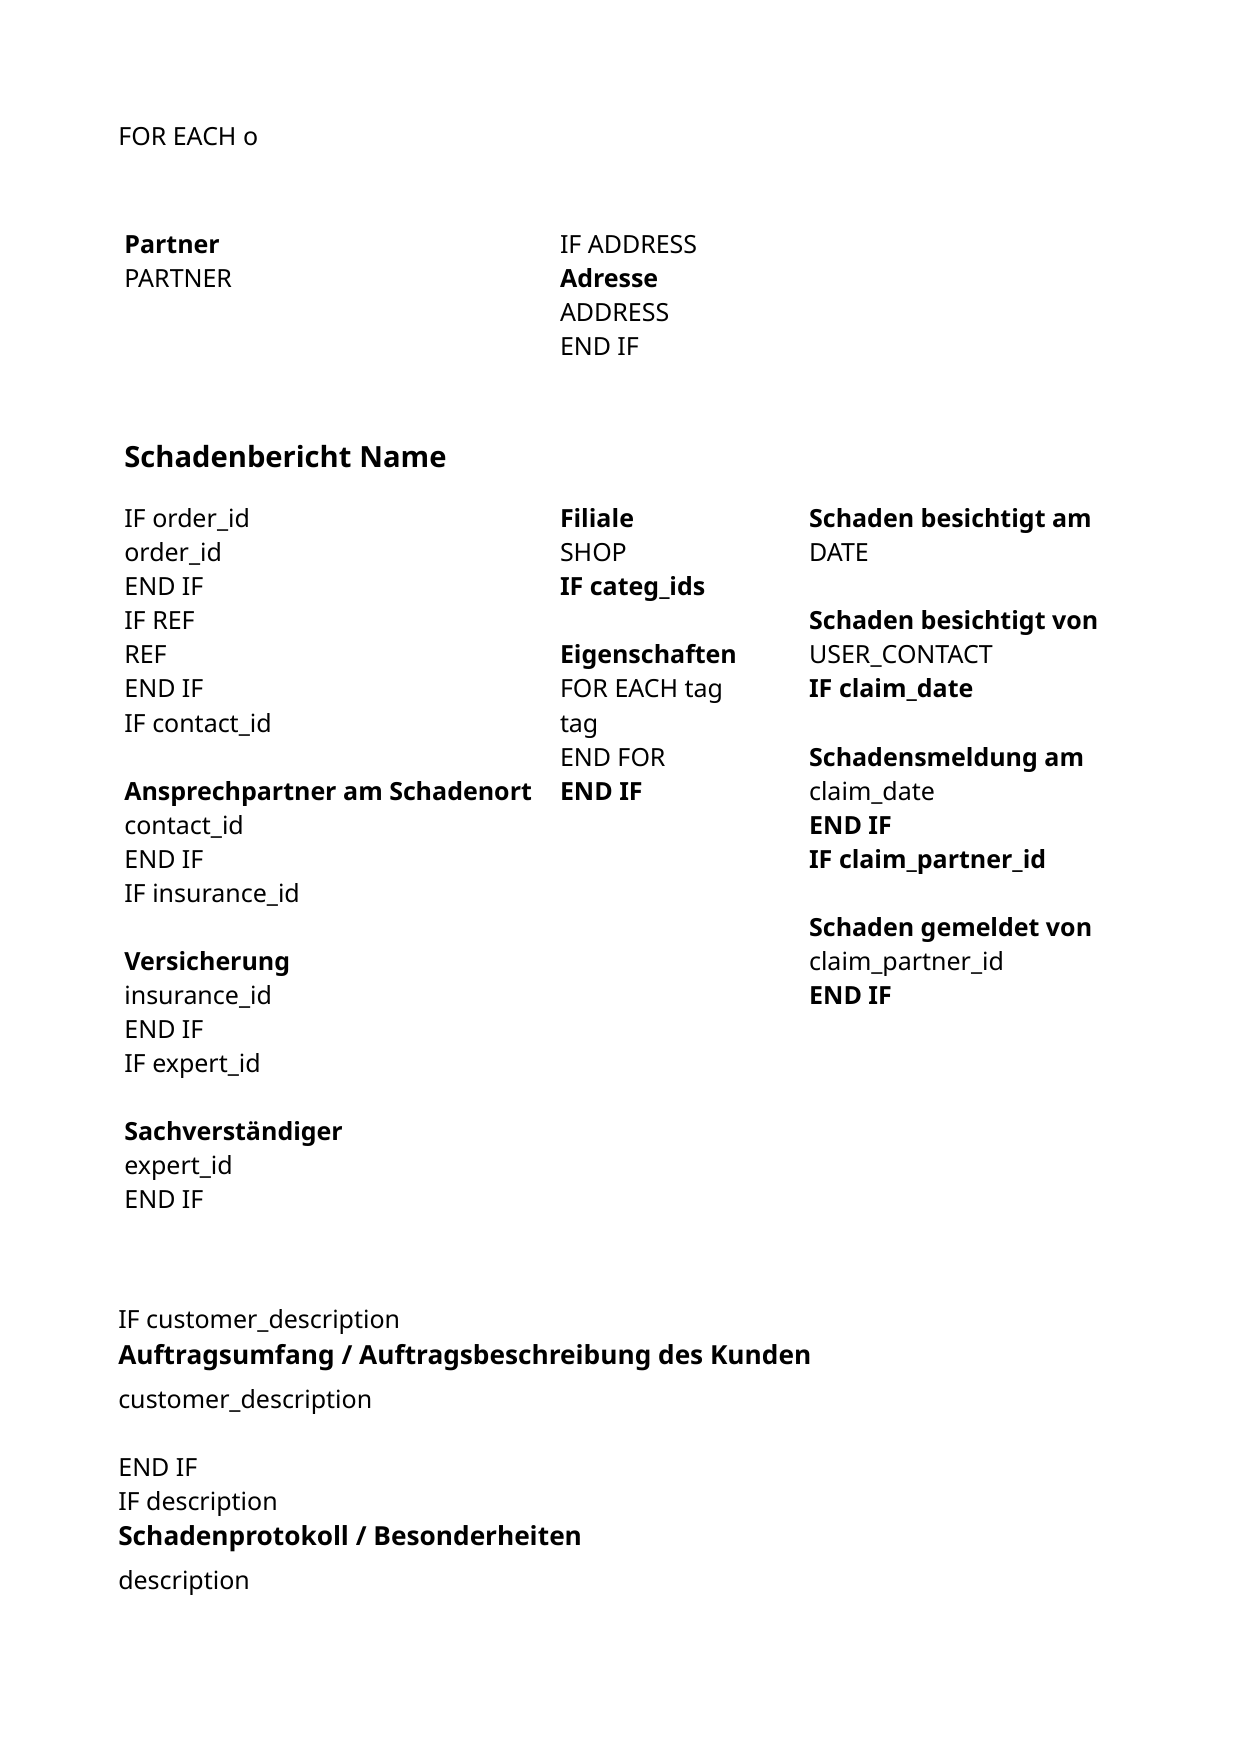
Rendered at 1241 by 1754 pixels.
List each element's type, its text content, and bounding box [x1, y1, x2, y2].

text customer_description [118, 1381, 1122, 1416]
table_cell [118, 1222, 554, 1268]
text FOR EACH o [118, 118, 1122, 152]
text description [118, 1563, 1122, 1597]
text IF customer_description [118, 1302, 1122, 1336]
subtitle Auftragsumfang / Auftragsbeschreibung des Kunden [118, 1336, 1122, 1372]
text END IF [118, 1449, 1122, 1484]
table_cell [554, 1222, 803, 1268]
table_cell [803, 1222, 1122, 1268]
table_cell IF order_id order_id END IF IF REF REF END IF IF contact_id Ansprechpartner am Schadenort contact_id END IF IF insurance_id Versicherung insurance_id END IF IF expert_id Sachverständiger expert_id END IF [118, 495, 554, 1222]
table_cell Schaden besichtigt am DATE Schaden besichtigt von USER_CONTACT IF claim_date Schadensmeldung am claim_date END IF IF claim_partner_id Schaden gemeldet von claim_partner_id END IF [803, 495, 1122, 1222]
text <setLang(o.partner_id.lang or 'de_DE')> [118, 152, 1122, 186]
table_cell Filiale SHOP IF categ_ids Eigenschaften FOR EACH tag tag END FOR END IF [554, 495, 803, 1222]
table_header IF ADDRESS Adresse ADDRESS END IF [554, 220, 1122, 368]
subtitle Schadenprotokoll / Besonderheiten [118, 1518, 1122, 1553]
table_cell Schadenbericht Name [118, 406, 1122, 495]
table_header Partner PARTNER [118, 220, 554, 368]
table_cell [118, 369, 1122, 406]
text IF description [118, 1484, 1122, 1518]
